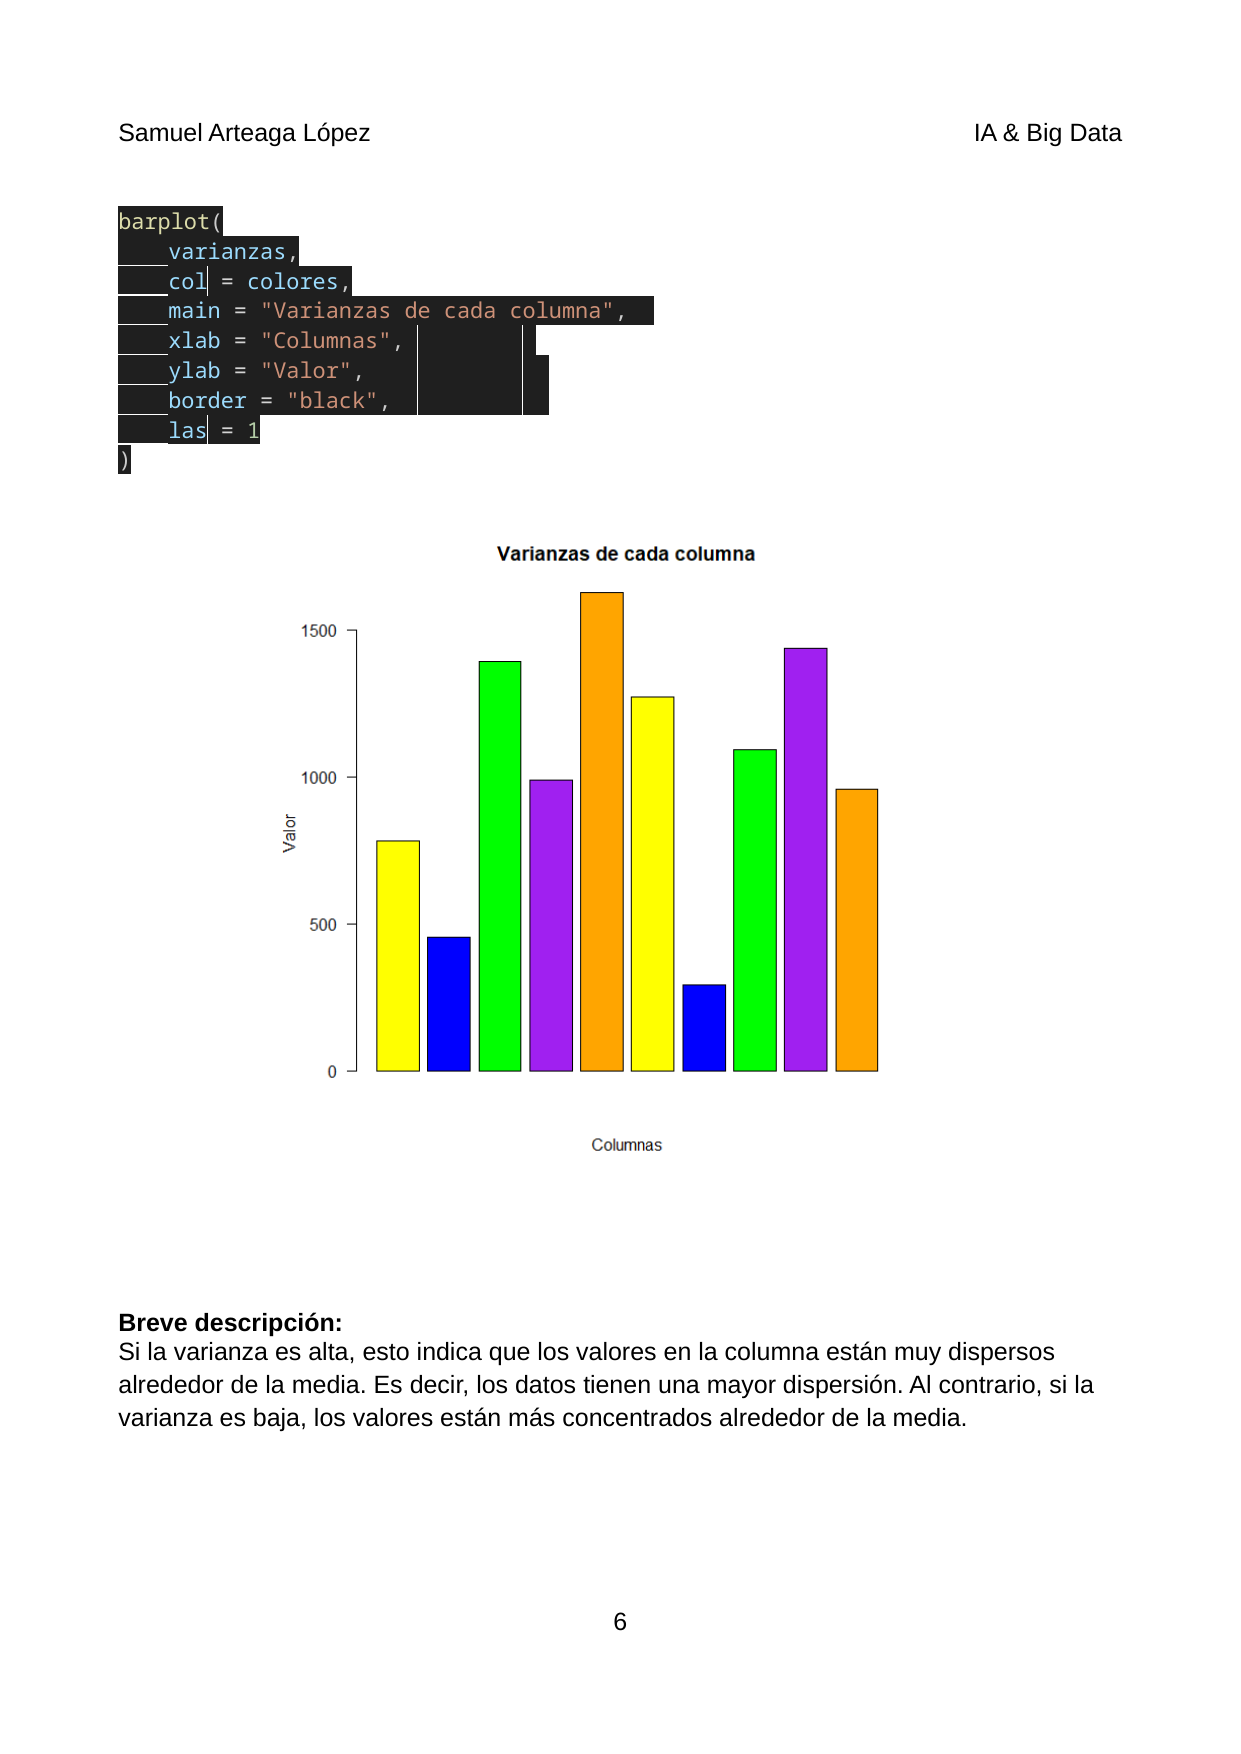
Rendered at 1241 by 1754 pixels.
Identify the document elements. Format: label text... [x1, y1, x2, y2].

picture [277, 513, 939, 1175]
text varianzas, [118, 236, 1122, 266]
text las = 1 [118, 415, 1122, 444]
text barplot( [118, 206, 1122, 236]
text xlab = "Columnas", [118, 325, 1122, 355]
text Si la varianza es alta, esto indica que los valores en la columna están muy dispersos alrededor de la media. Es decir, los datos tienen una mayor dispersión. Al contrario, si la varianza es baja, los valores están más concentrados alrededor de la media. [118, 1337, 1122, 1432]
text ylab = "Valor", [118, 355, 1122, 385]
text ) [118, 444, 1122, 474]
text border = "black", [118, 385, 1122, 415]
text Breve descripción: [118, 1308, 1122, 1337]
text main = "Varianzas de cada columna", [118, 296, 1122, 325]
text col = colores, [118, 266, 1122, 296]
